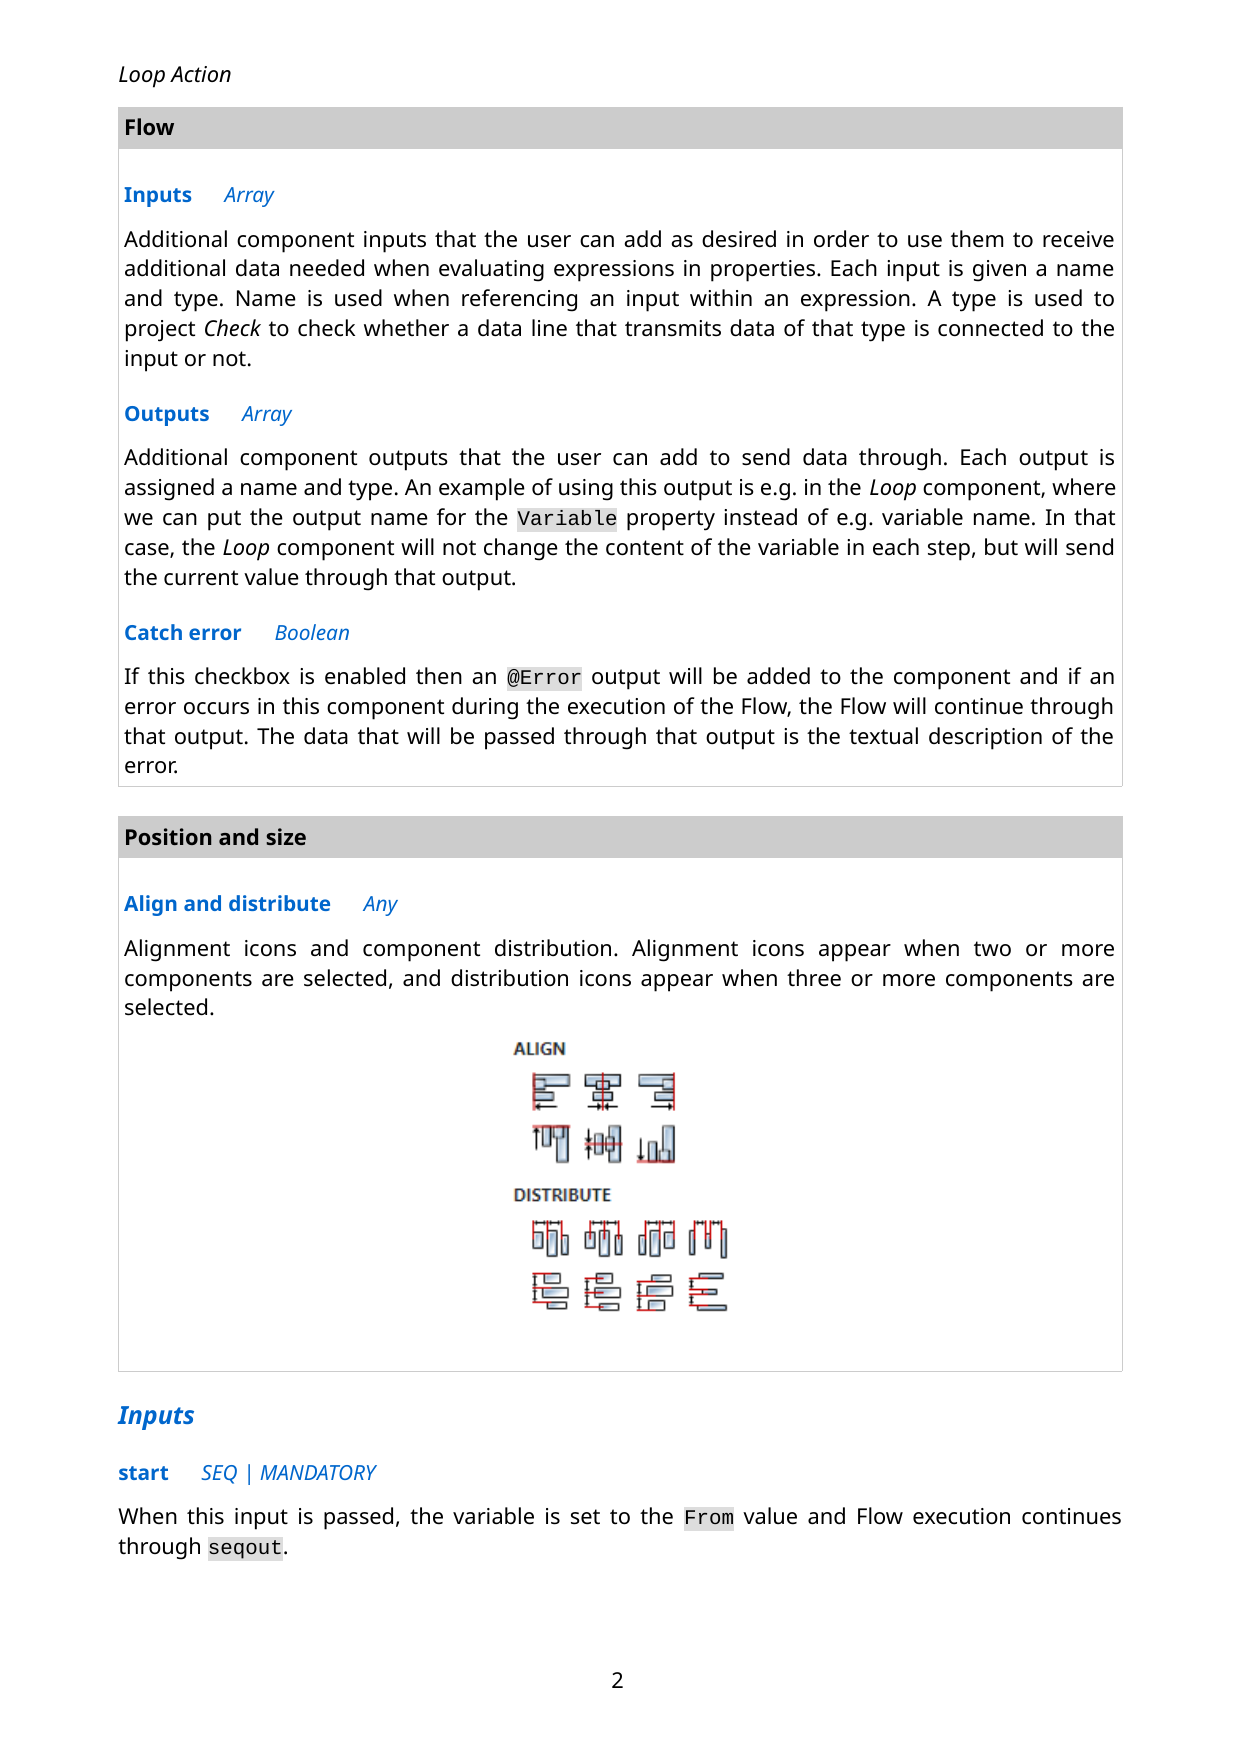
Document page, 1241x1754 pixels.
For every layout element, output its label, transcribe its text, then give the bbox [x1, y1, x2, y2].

subtitle start SEQ | MANDATORY [118, 1458, 1122, 1486]
table_header Position and size [119, 817, 1122, 857]
table_cell Align and distribute Any Alignment icons and component distribution. Alignment icons appear when two or more components are selected, and distribution icons appear when three or more components are selected. [119, 858, 1122, 1371]
text When this input is passed, the variable is set to the From value and Flow execution continues through seqout. [118, 1501, 1122, 1561]
table_header Flow [119, 108, 1122, 148]
subtitle Inputs [118, 1397, 1122, 1431]
picture [490, 1033, 750, 1324]
table_cell Inputs Array Additional component inputs that the user can add as desired in order to use them to receive additional data needed when evaluating expressions in properties. Each input is given a name and type. Name is used when referencing an input within an expression. A type is used to project Check to check whether a data line that transmits data of that type is connected to the input or not. Outputs Array Additional component outputs that the user can add to send data through. Each output is assigned a name and type. An example of using this output is e.g. in the Loop component, where we can put the output name for the Variable property instead of e.g. variable name. In that case, the Loop component will not change the content of the variable in each step, but will send the current value through that output. Catch error Boolean If this checkbox is enabled then an @Error output will be added to the component and if an error occurs in this component during the execution of the Flow, the Flow will continue through that output. The data that will be passed through that output is the textual description of the error. [119, 149, 1122, 786]
